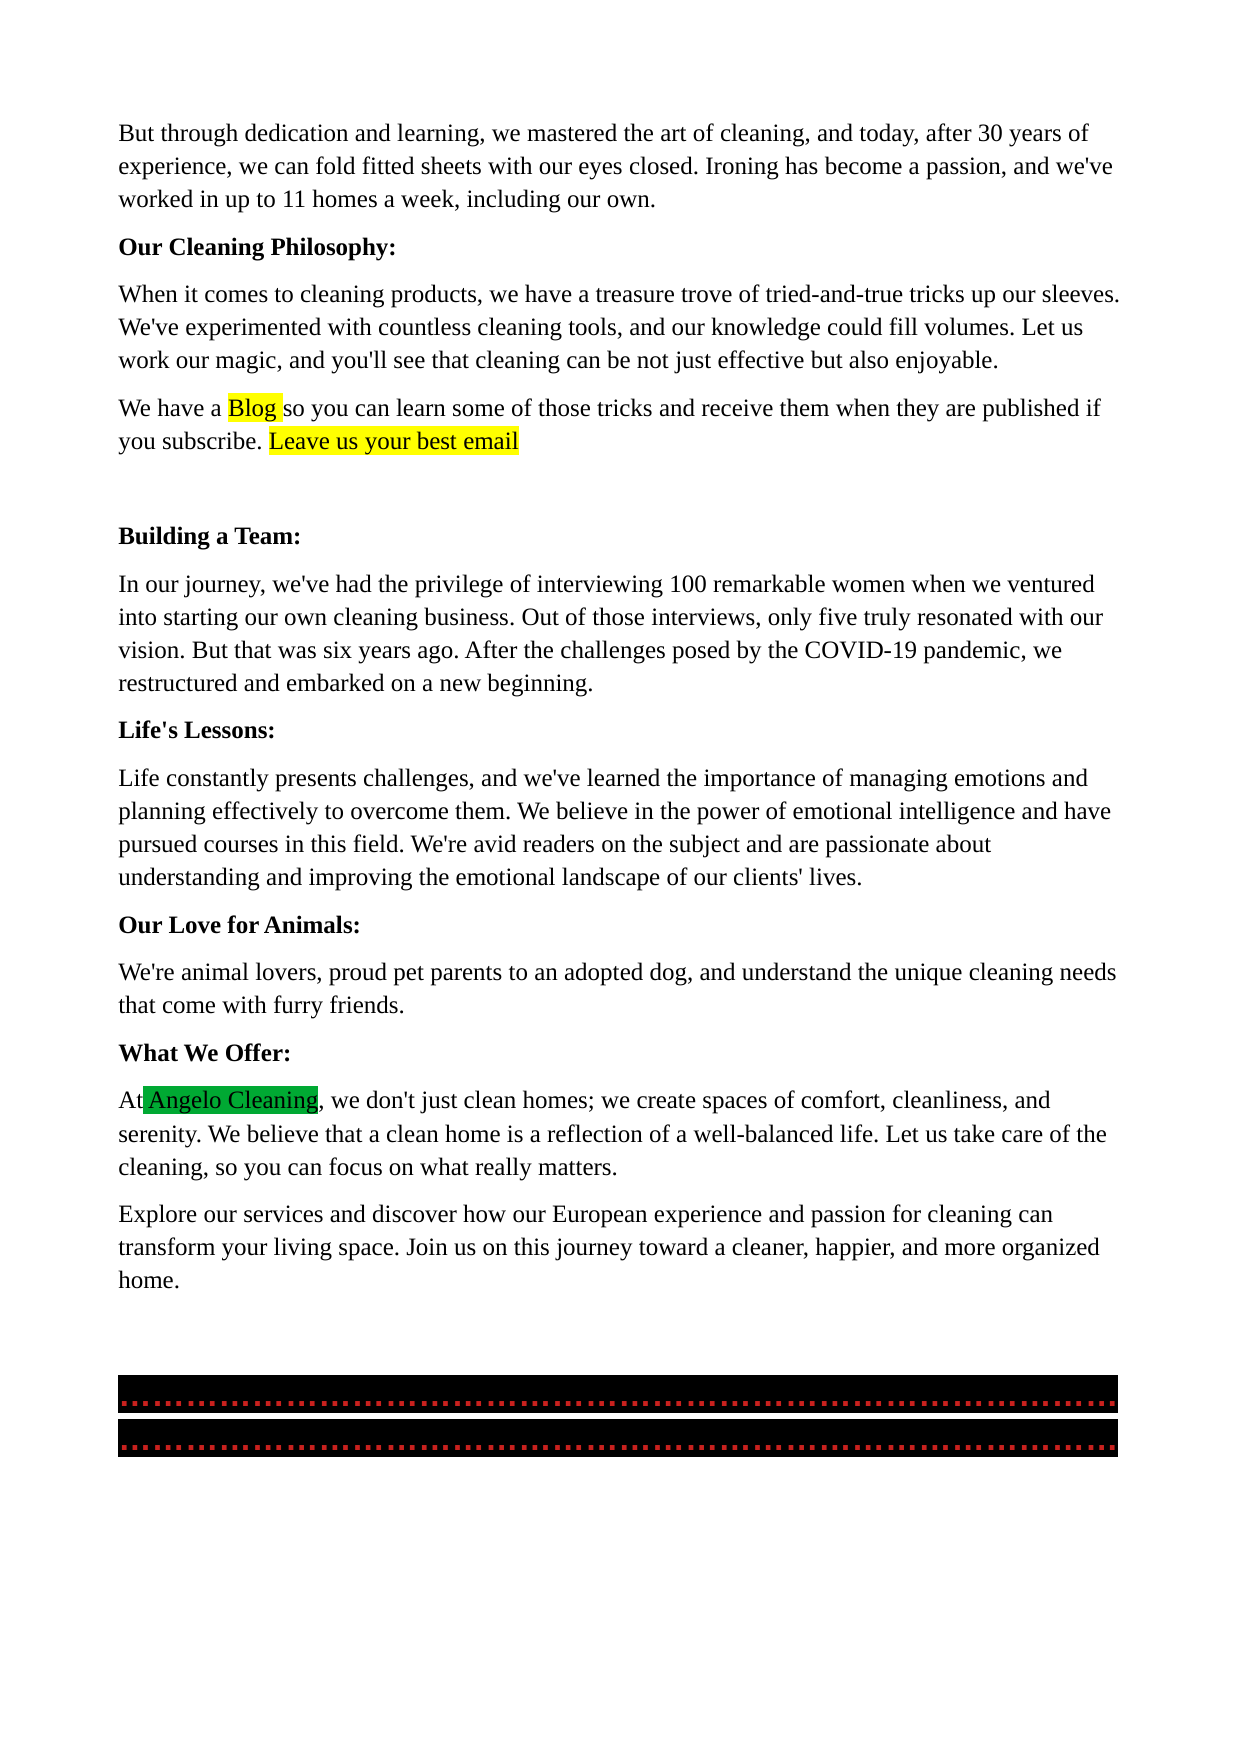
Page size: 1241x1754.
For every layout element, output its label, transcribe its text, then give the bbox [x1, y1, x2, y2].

text Building a Team: [118, 521, 1122, 550]
text Life constantly presents challenges, and we've learned the importance of managing emotions and planning effectively to overcome them. We believe in the power of emotional intelligence and have pursued courses in this field. We're avid readers on the subject and are passionate about understanding and improving the emotional landscape of our clients' lives. [118, 763, 1122, 891]
text Explore our services and discover how our European experience and passion for cleaning can transform your living space. Join us on this journey toward a cleaner, happier, and more organized home. [118, 1199, 1122, 1294]
text In our journey, we've had the privilege of interviewing 100 remarkable women when we ventured into starting our own cleaning business. Out of those interviews, only five truly resonated with our vision. But that was six years ago. After the challenges posed by the COVID-19 pandemic, we restructured and embarked on a new beginning. [118, 569, 1122, 697]
text We're animal lovers, proud pet parents to an adopted dog, and understand the unique cleaning needs that come with furry friends. [118, 957, 1122, 1019]
text What We Offer: [118, 1038, 1122, 1067]
text ……………………………………………………………………………………………………………………………………………………………… [118, 1375, 1122, 1457]
text Life's Lessons: [118, 716, 1122, 744]
text We have a Blog so you can learn some of those tricks and receive them when they are published if you subscribe. Leave us your best email [118, 393, 1122, 455]
text Our Love for Animals: [118, 910, 1122, 938]
text When it comes to cleaning products, we have a treasure trove of tried-and-true tricks up our sleeves. We've experimented with countless cleaning tools, and our knowledge could fill volumes. Let us work our magic, and you'll see that cleaning can be not just effective but also enjoyable. [118, 279, 1122, 374]
text But through dedication and learning, we mastered the art of cleaning, and today, after 30 years of experience, we can fold fitted sheets with our eyes closed. Ironing has become a passion, and we've worked in up to 11 homes a week, including our own. [118, 118, 1122, 213]
text Our Cleaning Philosophy: [118, 232, 1122, 261]
text At Angelo Cleaning, we don't just clean homes; we create spaces of comfort, cleanliness, and serenity. We believe that a clean home is a reflection of a well-balanced life. Let us take care of the cleaning, so you can focus on what really matters. [118, 1086, 1122, 1180]
